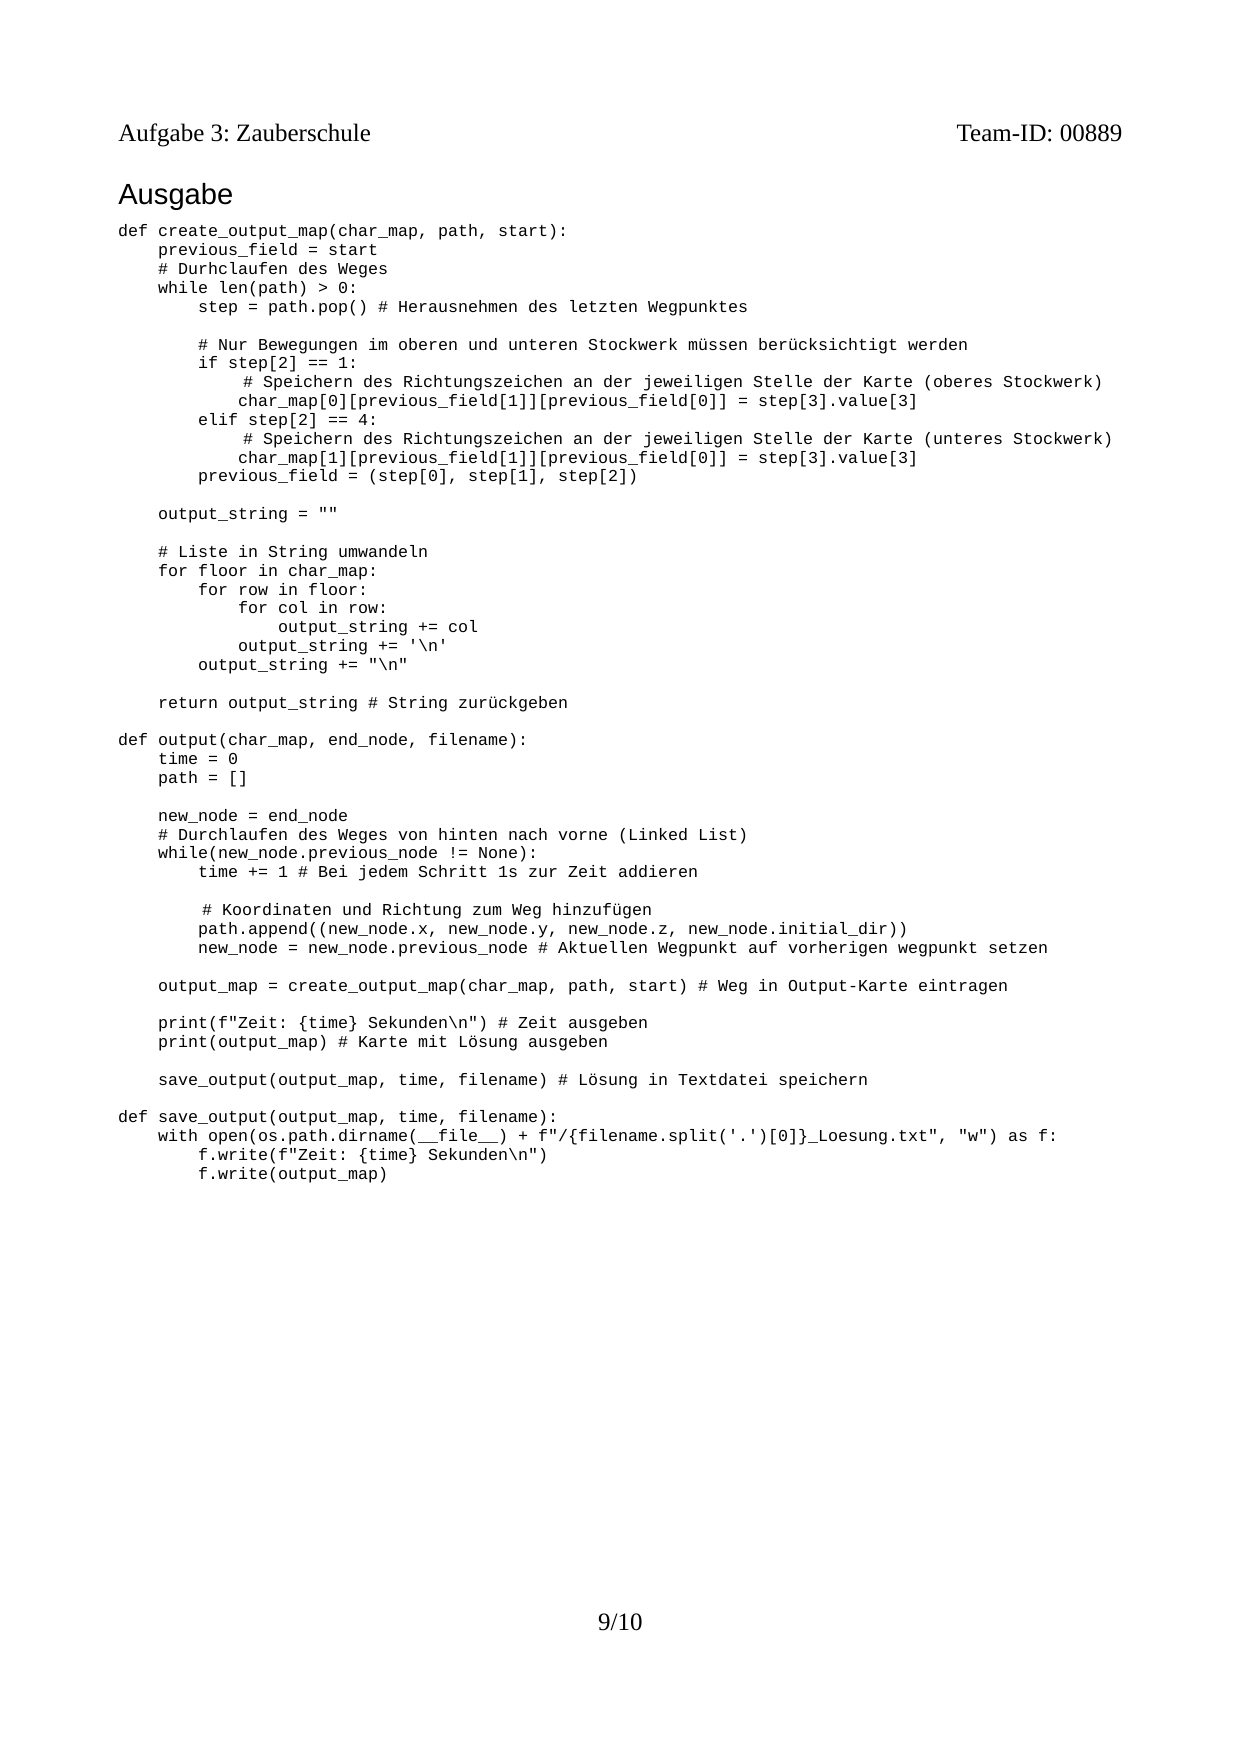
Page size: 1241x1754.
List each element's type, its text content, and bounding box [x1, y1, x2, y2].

subtitle Ausgabe [118, 177, 1122, 210]
